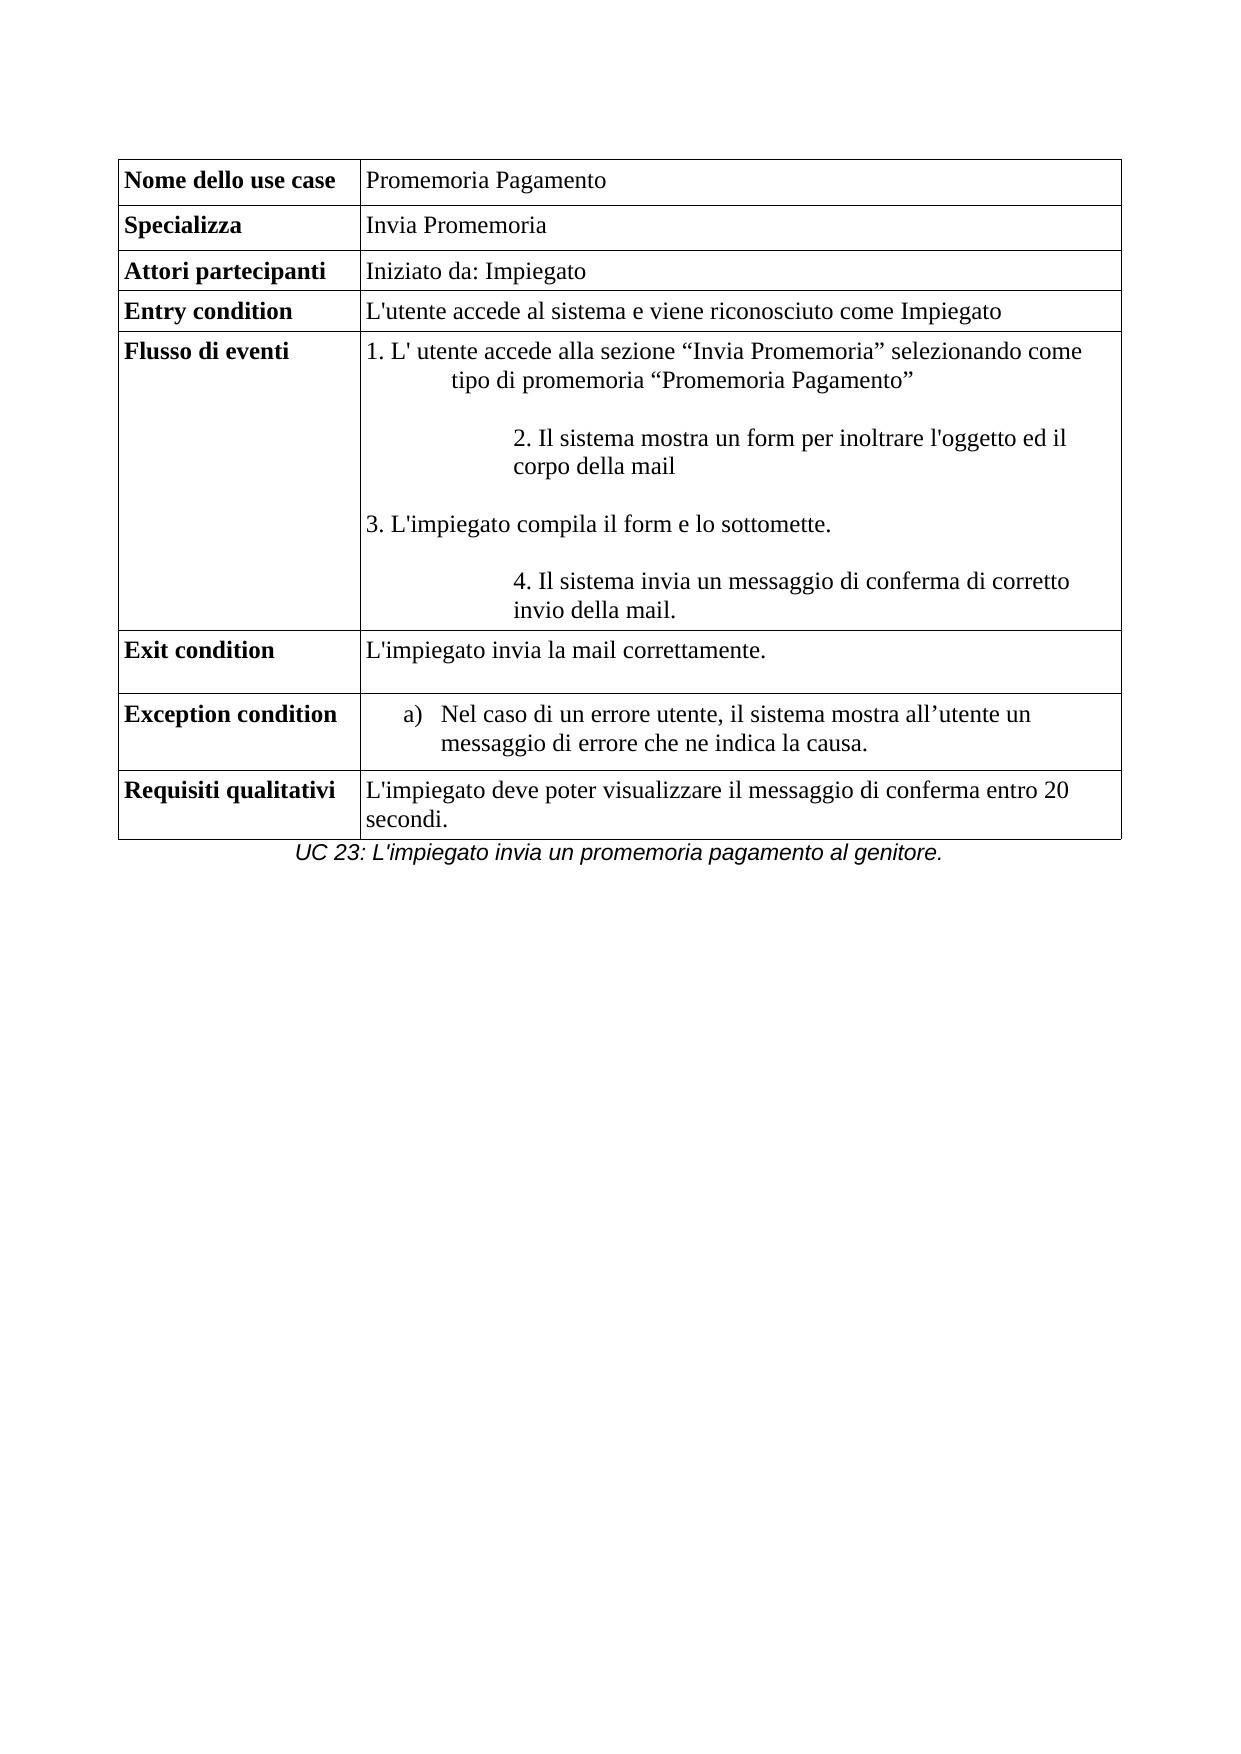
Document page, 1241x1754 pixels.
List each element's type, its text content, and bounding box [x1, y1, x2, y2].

table_cell L'impiegato invia la mail correttamente. [361, 631, 1121, 693]
table_cell L' utente accede alla sezione “Invia Promemoria” selezionando come tipo di promemoria “Promemoria Pagamento” Il sistema mostra un form per inoltrare l'oggetto ed il corpo della mail L'impiegato compila il form e lo sottomette. Il sistema invia un messaggio di conferma di corretto invio della mail. [361, 332, 1121, 630]
table_cell Specializza [119, 206, 360, 250]
table_cell Iniziato da: Impiegato [361, 251, 1121, 290]
table_cell L'impiegato deve poter visualizzare il messaggio di conferma entro 20 secondi. [361, 771, 1121, 839]
table_cell Attori partecipanti [119, 251, 360, 290]
table_header Promemoria Pagamento [361, 160, 1121, 205]
table_cell Exception condition [119, 694, 360, 770]
table_cell Flusso di eventi [119, 332, 360, 630]
table_cell Invia Promemoria [361, 206, 1121, 250]
table_cell Entry condition [119, 291, 360, 331]
table_header Nome dello use case [119, 160, 360, 205]
table_cell Requisiti qualitativi [119, 771, 360, 839]
table_cell Exit condition [119, 631, 360, 693]
table_cell Nel caso di un errore utente, il sistema mostra all’utente un messaggio di errore che ne indica la causa. [361, 694, 1121, 770]
text UC 23: L'impiegato invia un promemoria pagamento al genitore. [118, 839, 1122, 865]
table_cell L'utente accede al sistema e viene riconosciuto come Impiegato [361, 291, 1121, 331]
